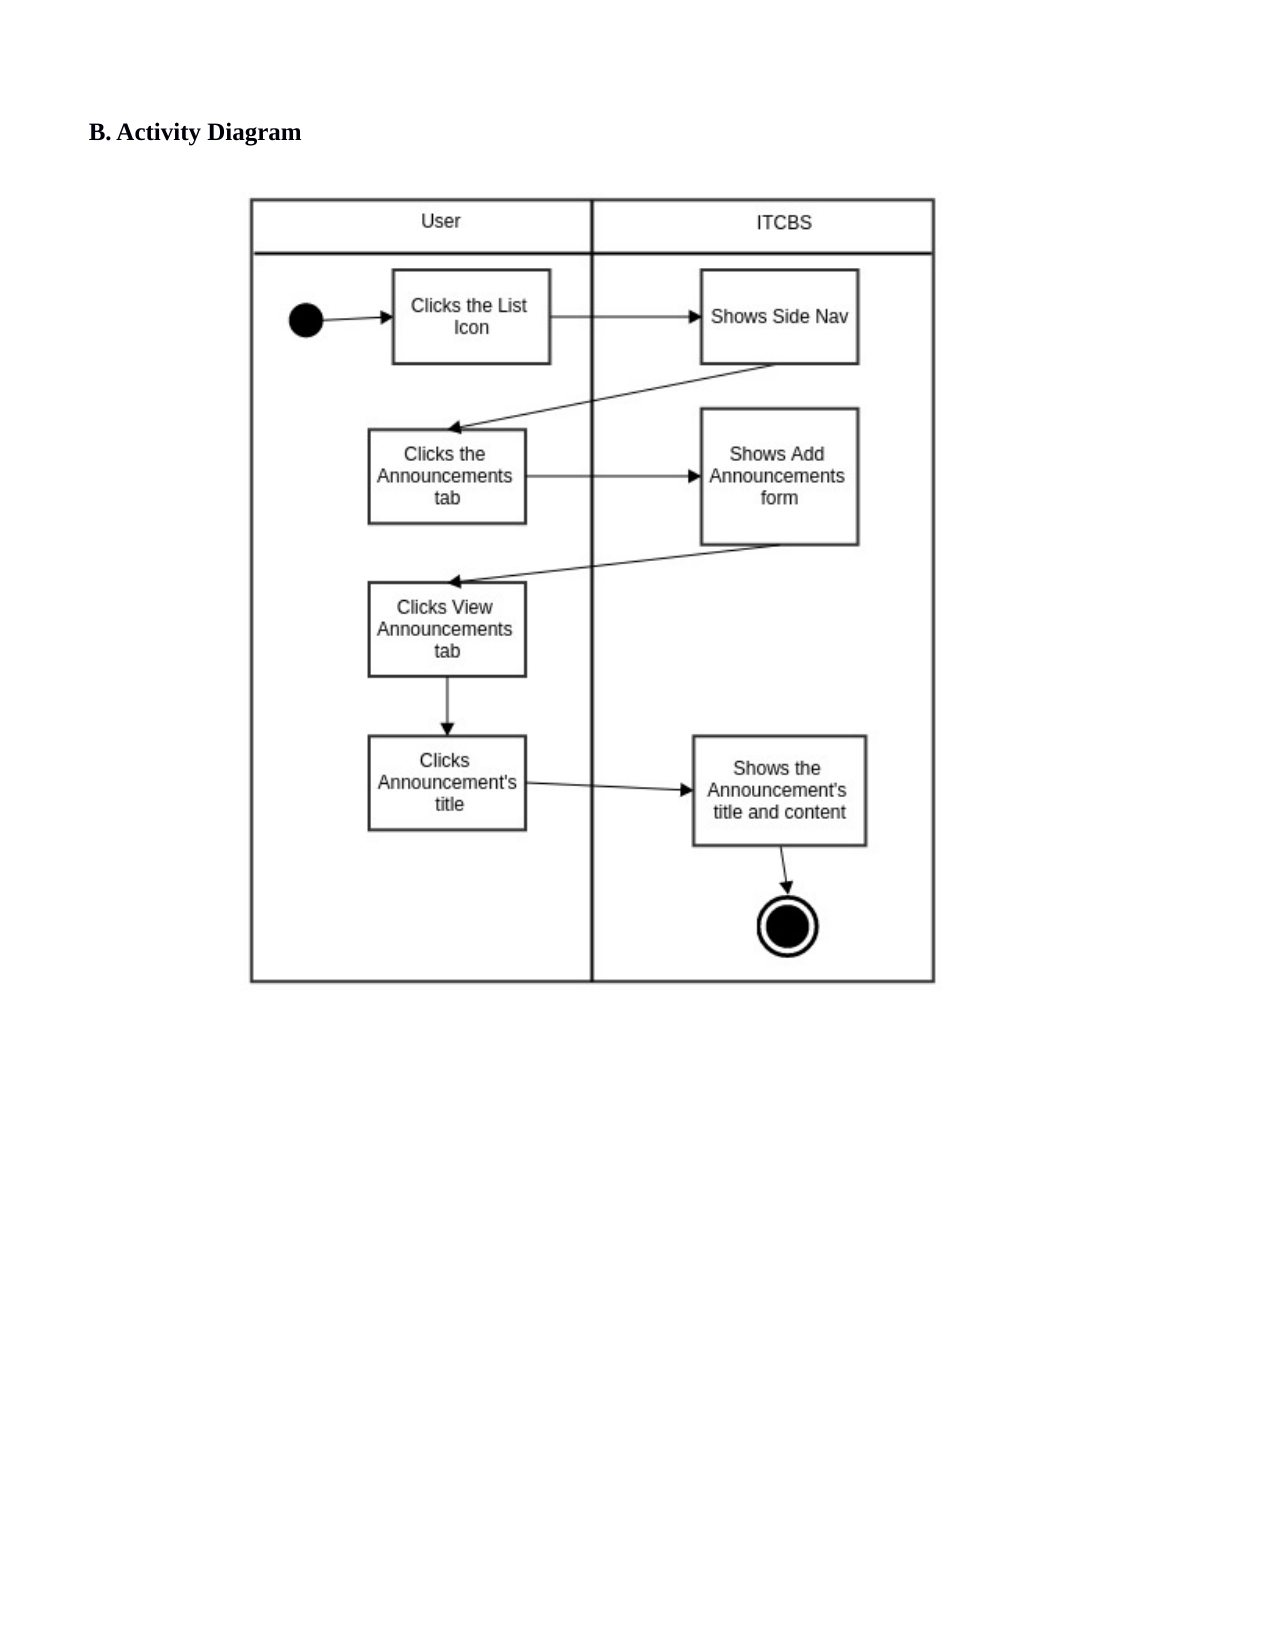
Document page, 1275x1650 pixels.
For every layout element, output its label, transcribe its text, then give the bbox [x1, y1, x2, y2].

picture [218, 192, 970, 1019]
text B. Activity Diagram [88, 117, 1186, 146]
